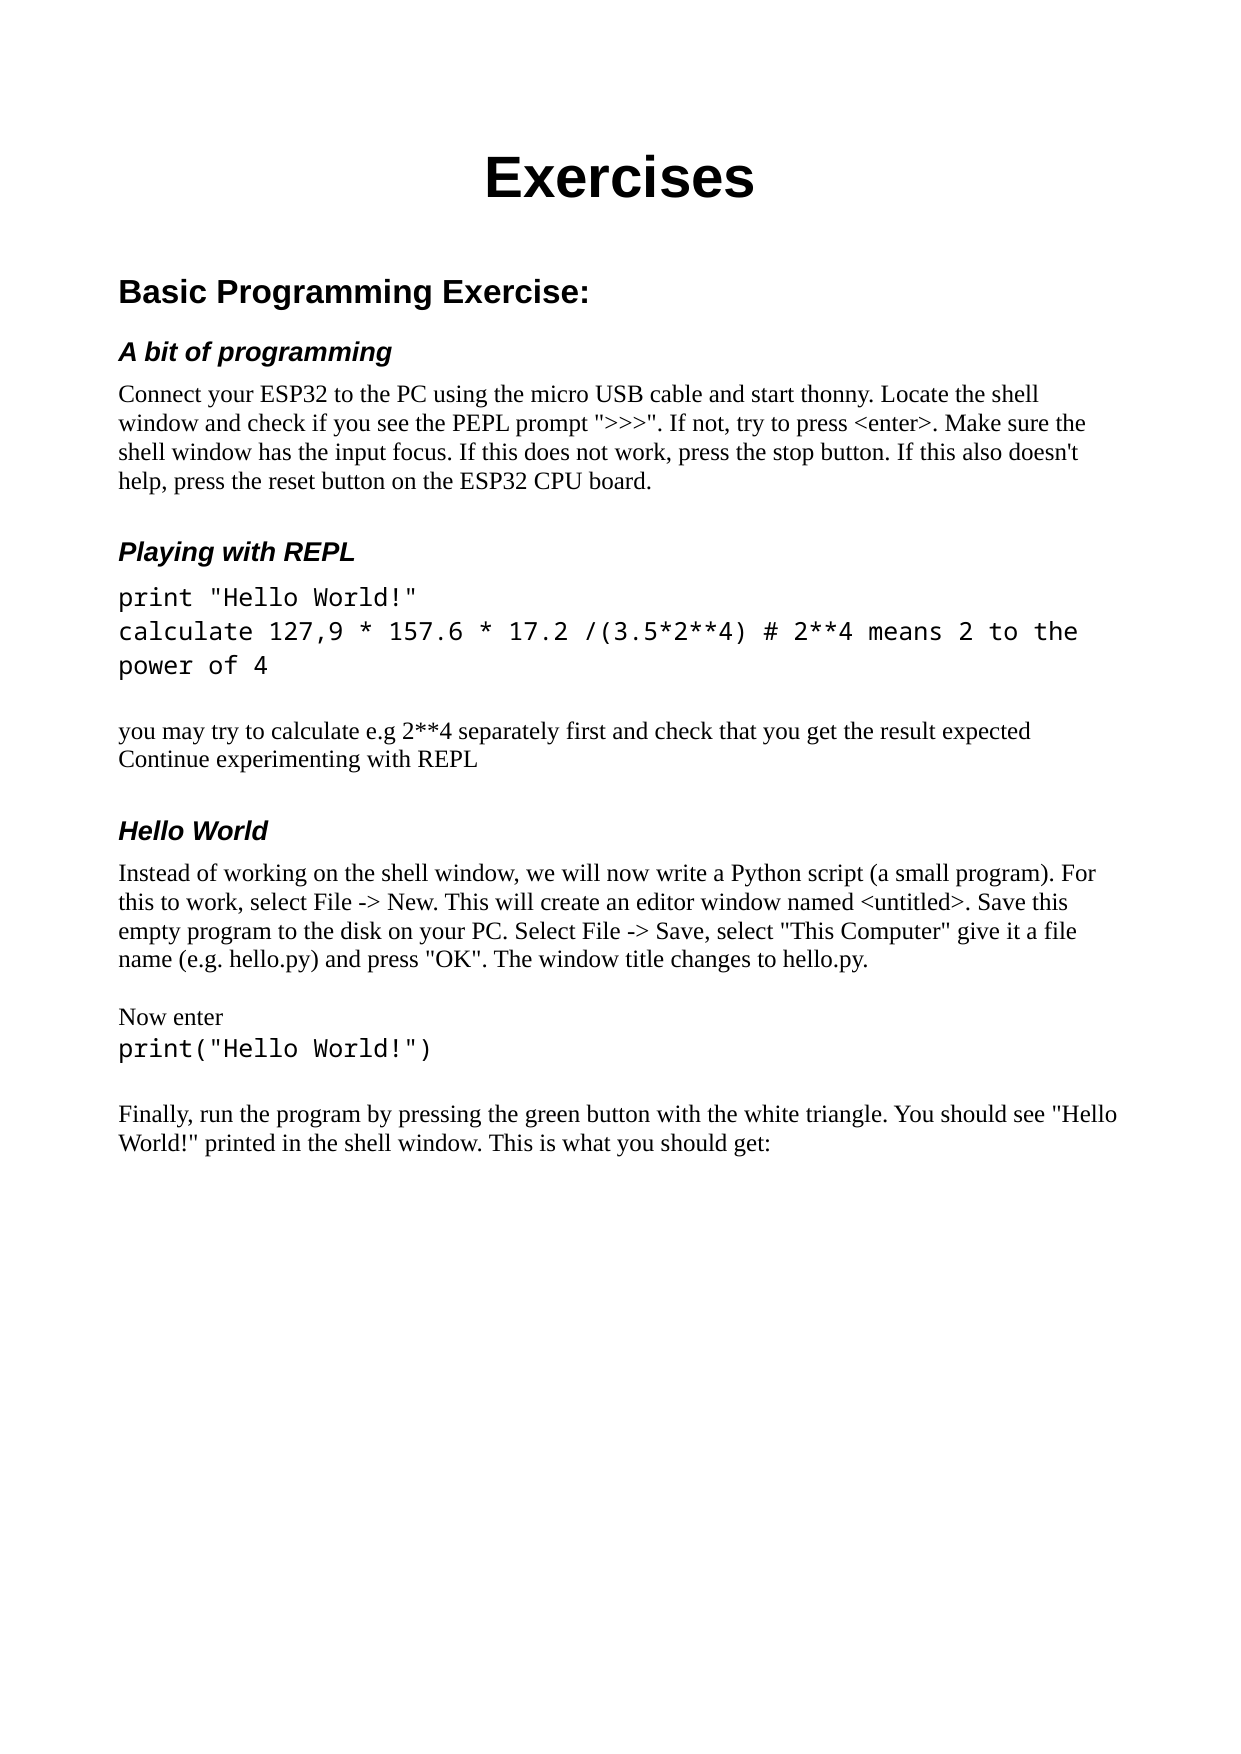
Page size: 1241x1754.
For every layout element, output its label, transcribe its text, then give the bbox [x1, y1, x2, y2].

text print("Hello World!") [118, 1031, 1122, 1099]
text Now enter [118, 1002, 1122, 1031]
subtitle Basic Programming Exercise: [118, 272, 1122, 311]
title Exercises [118, 143, 1122, 210]
text Connect your ESP32 to the PC using the micro USB cable and start thonny. Locate the shell window and check if you see the PEPL prompt ">>>". If not, try to press <enter>. Make sure the shell window has the input focus. If this does not work, press the stop button. If this also doesn't help, press the reset button on the ESP32 CPU board. [118, 379, 1122, 494]
subtitle A bit of programming [118, 336, 1122, 367]
text calculate 127,9 * 157.6 * 17.2 /(3.5*2**4) # 2**4 means 2 to the power of 4 [118, 613, 1122, 716]
text print "Hello World!" [118, 579, 1122, 613]
text Continue experimenting with REPL [118, 744, 1122, 773]
subtitle Hello World [118, 814, 1122, 846]
text Finally, run the program by pressing the green button with the white triangle. You should see "Hello World!" printed in the shell window. This is what you should get: [118, 1099, 1122, 1156]
text Instead of working on the shell window, we will now write a Python script (a small program). For this to work, select File -> New. This will create an editor window named <untitled>. Save this empty program to the disk on your PC. Select File -> Save, select "This Computer" give it a file name (e.g. hello.py) and press "OK". The window title changes to hello.py. [118, 858, 1122, 973]
subtitle Playing with REPL [118, 536, 1122, 567]
text you may try to calculate e.g 2**4 separately first and check that you get the result expected [118, 716, 1122, 744]
